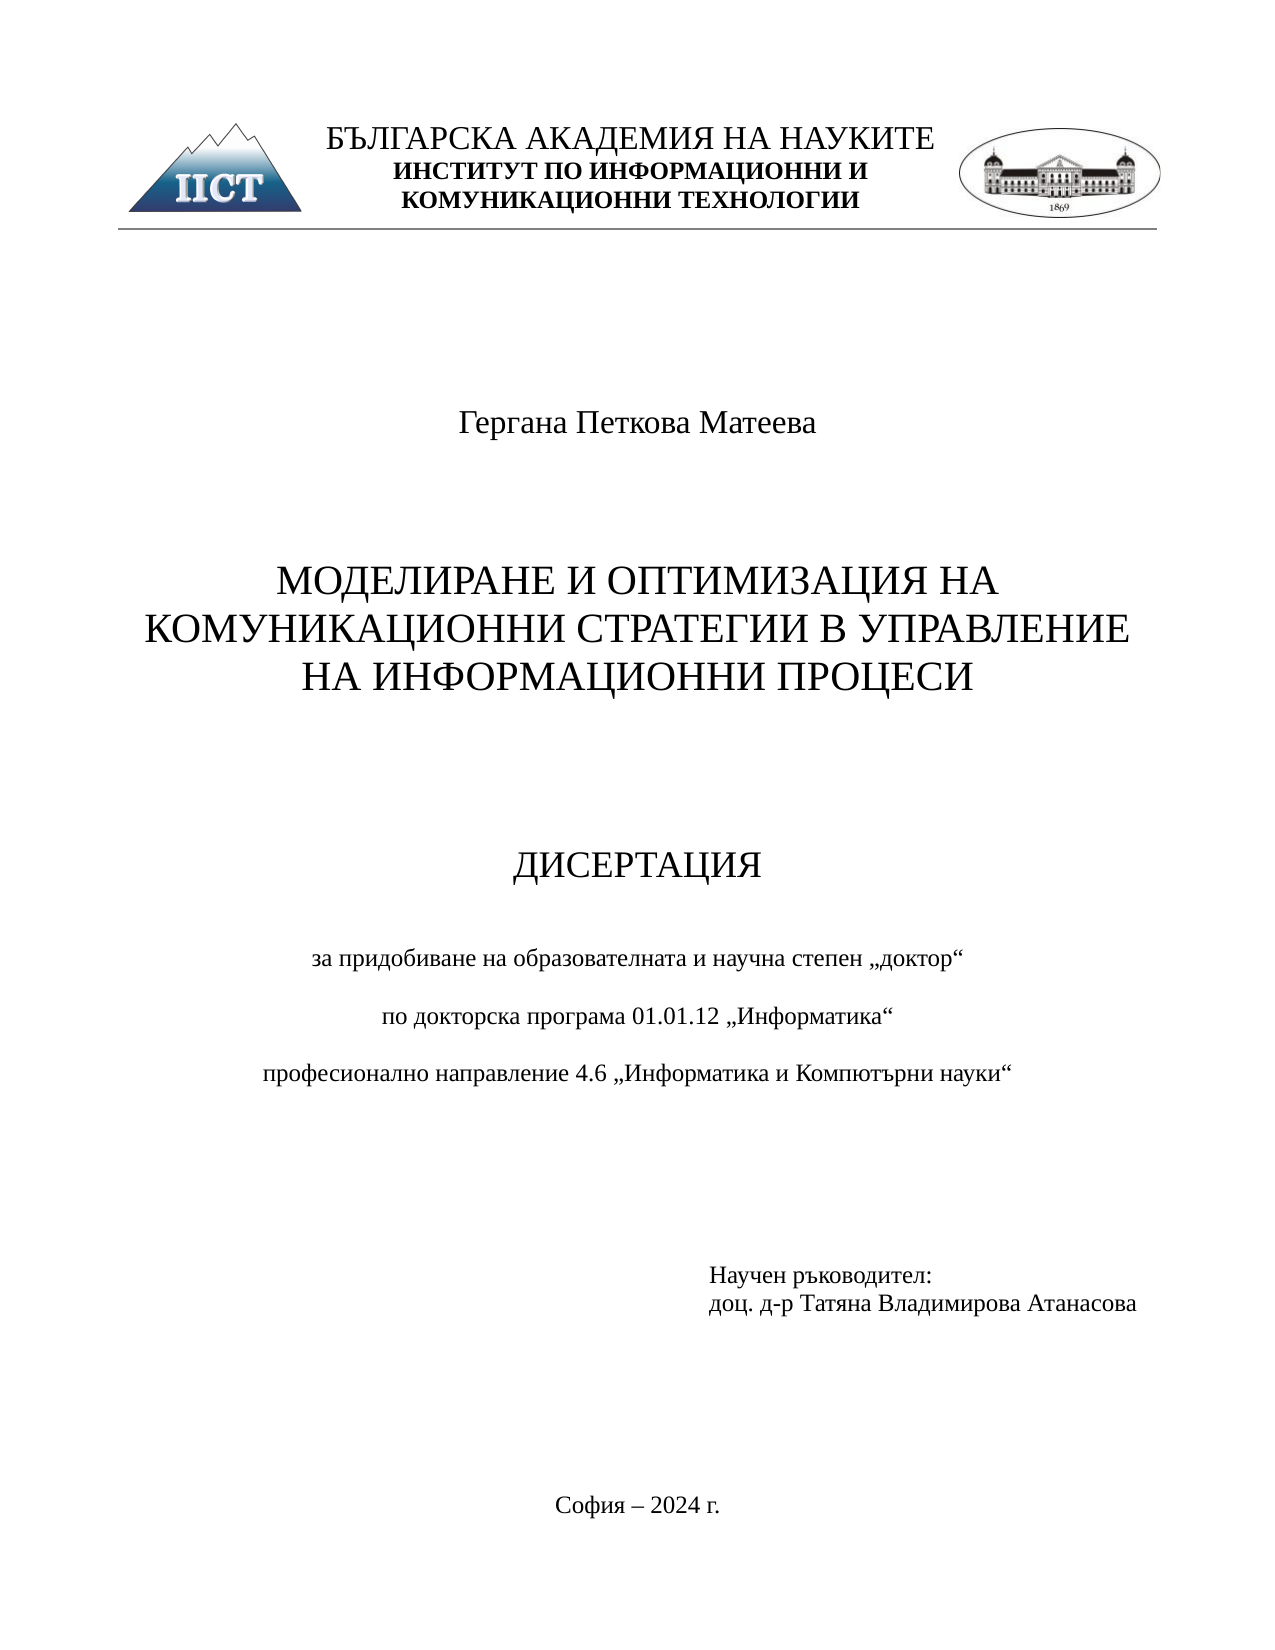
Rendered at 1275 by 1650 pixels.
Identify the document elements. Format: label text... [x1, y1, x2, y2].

text по докторска програма 01.01.12 „Информатика“ [118, 1001, 1157, 1030]
picture [128, 123, 302, 212]
text за придобиване на образователната и научна степен „доктор“ [118, 943, 1157, 972]
text София – 2024 г. [118, 1490, 1157, 1518]
text Гергана Петкова Матеева [118, 402, 1157, 440]
text доц. д-р Татяна Владимирова Атанасова [118, 1288, 1157, 1317]
text ИНСТИТУТ ПО ИНФОРМАЦИОННИ И [302, 156, 959, 185]
text КОМУНИКАЦИОННИ ТЕХНОЛОГИИ [118, 185, 959, 214]
text ДИСЕРТАЦИЯ [118, 843, 1157, 886]
text Научен ръководител: [118, 1260, 1157, 1288]
text МОДЕЛИРАНЕ И ОПТИМИЗАЦИЯ НА КОМУНИКАЦИОННИ СТРАТЕГИИ В УПРАВЛЕНИЕ НА ИНФОРМАЦИОННИ ПРОЦЕСИ [118, 555, 1157, 699]
text БЪЛГАРСКА АКАДЕМИЯ НА НАУКИТЕ [118, 118, 1157, 156]
text професионално направление 4.6 „Информатика и Компютърни науки“ [118, 1058, 1157, 1087]
picture [959, 128, 1161, 218]
